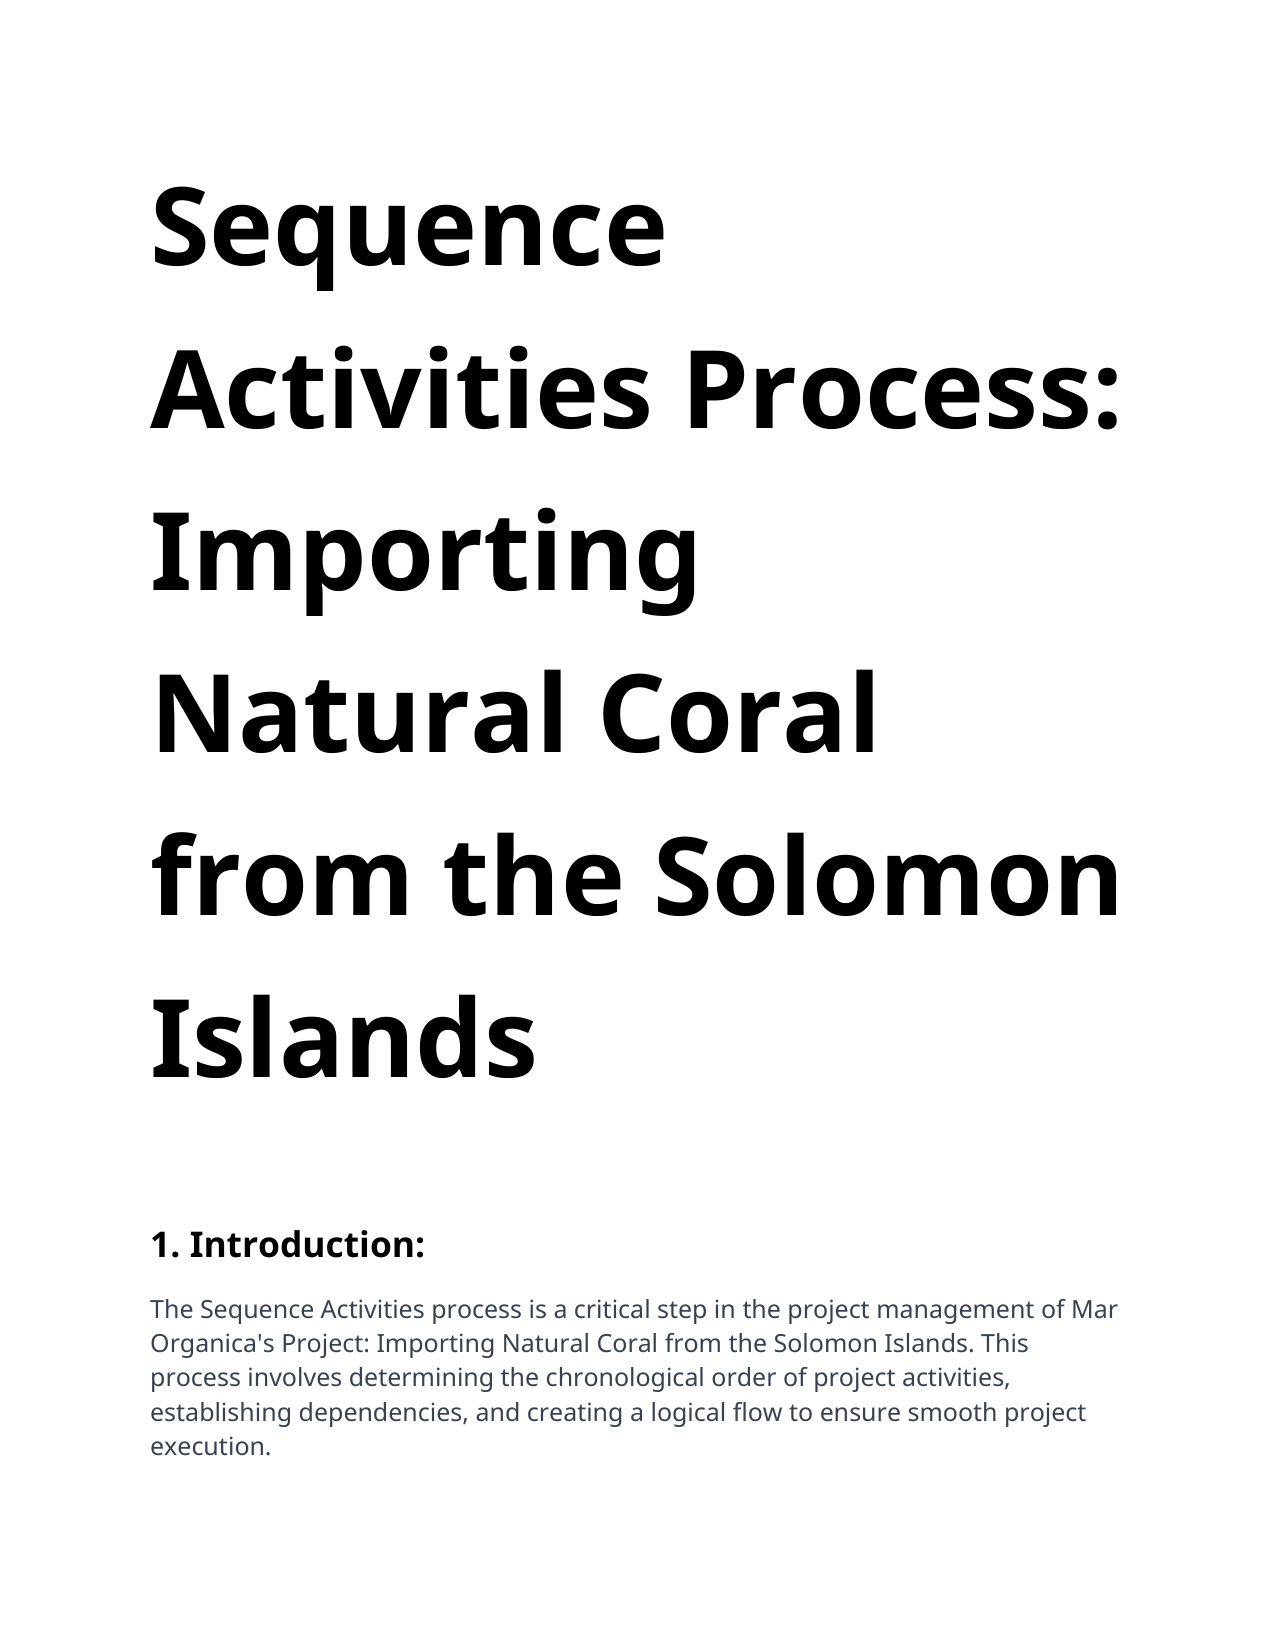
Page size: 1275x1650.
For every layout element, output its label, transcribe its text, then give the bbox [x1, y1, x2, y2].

text The Sequence Activities process is a critical step in the project management of Mar Organica's Project: Importing Natural Coral from the Solomon Islands. This process involves determining the chronological order of project activities, establishing dependencies, and creating a logical flow to ensure smooth project execution. [150, 1292, 1125, 1462]
subtitle 1. Introduction: [150, 1219, 1125, 1268]
subtitle Sequence Activities Process: Importing Natural Coral from the Solomon Islands [150, 150, 1125, 1109]
